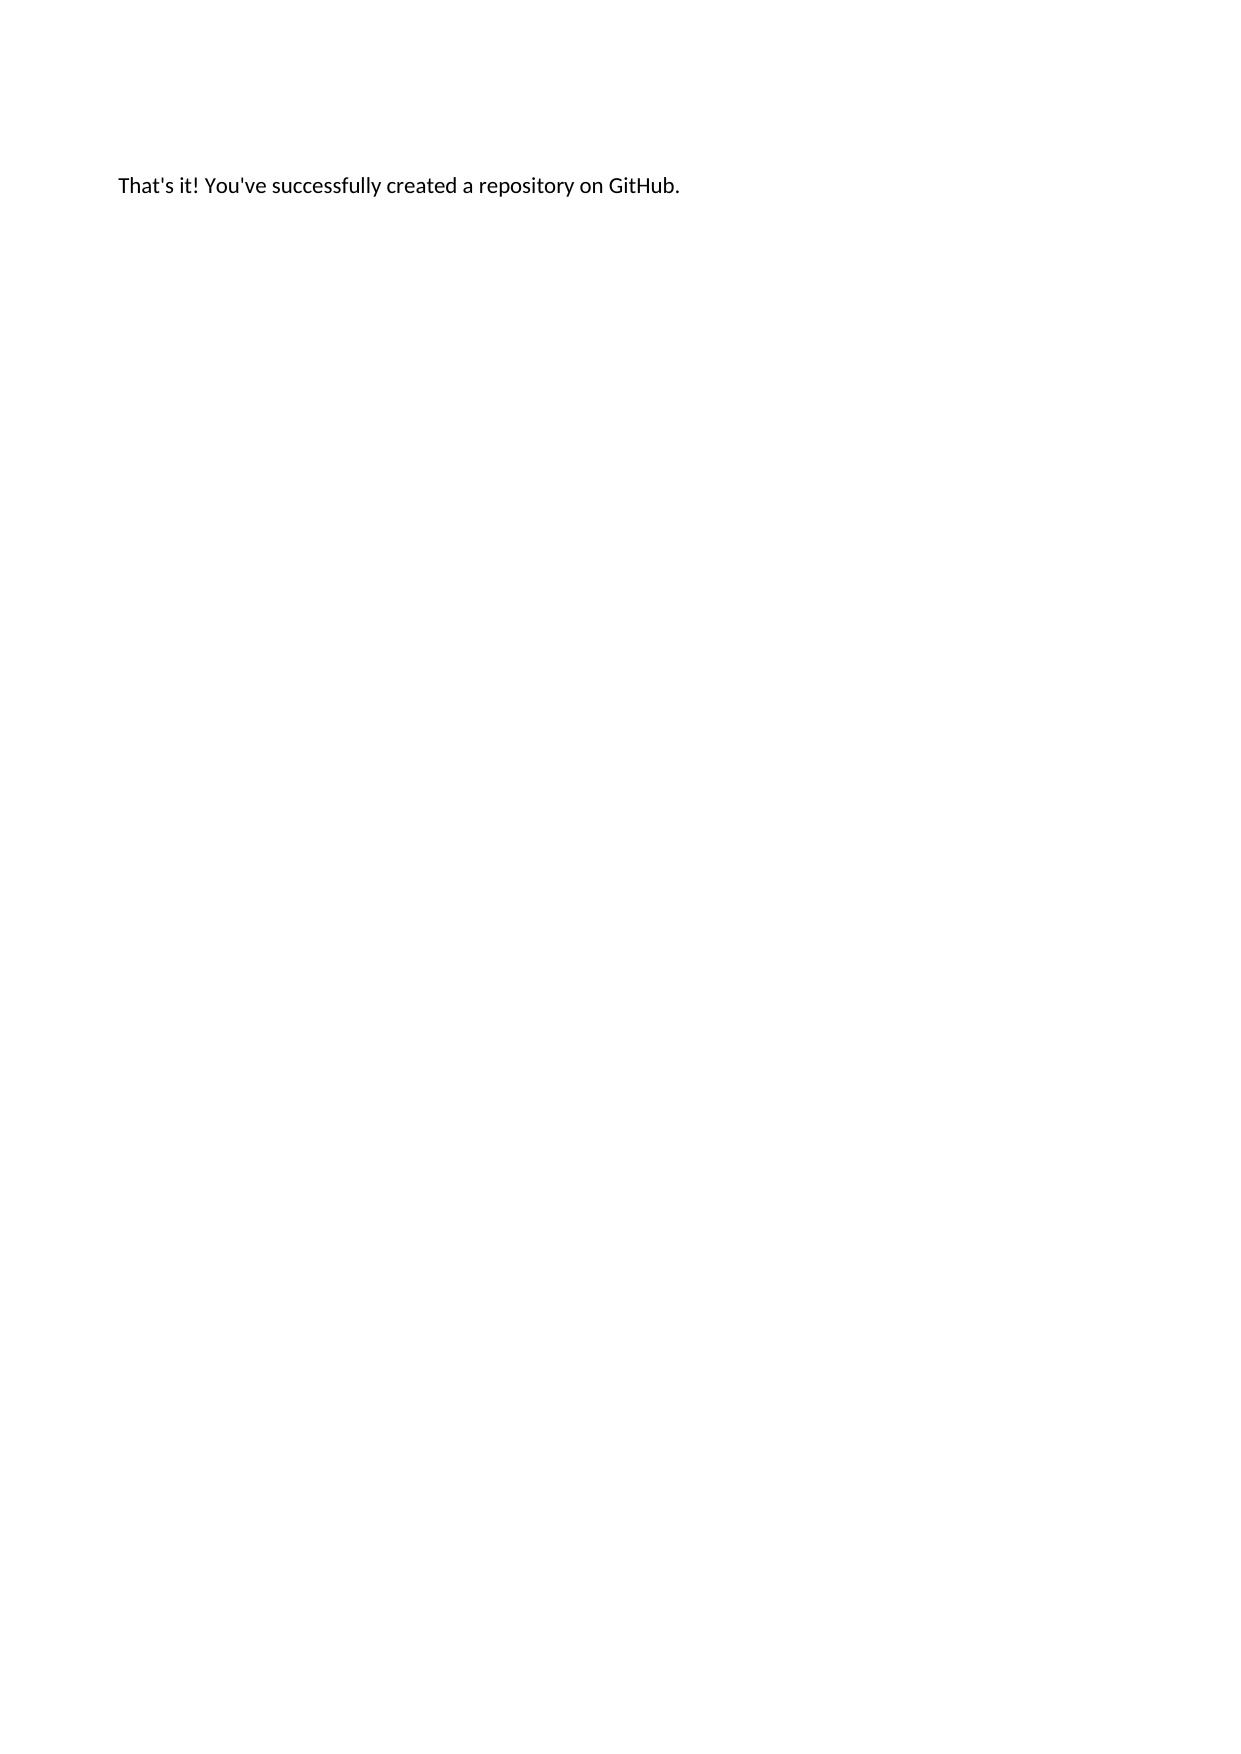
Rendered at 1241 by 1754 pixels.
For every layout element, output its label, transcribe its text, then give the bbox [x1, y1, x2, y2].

text That's it! You've successfully created a repository on GitHub. [118, 171, 1122, 199]
